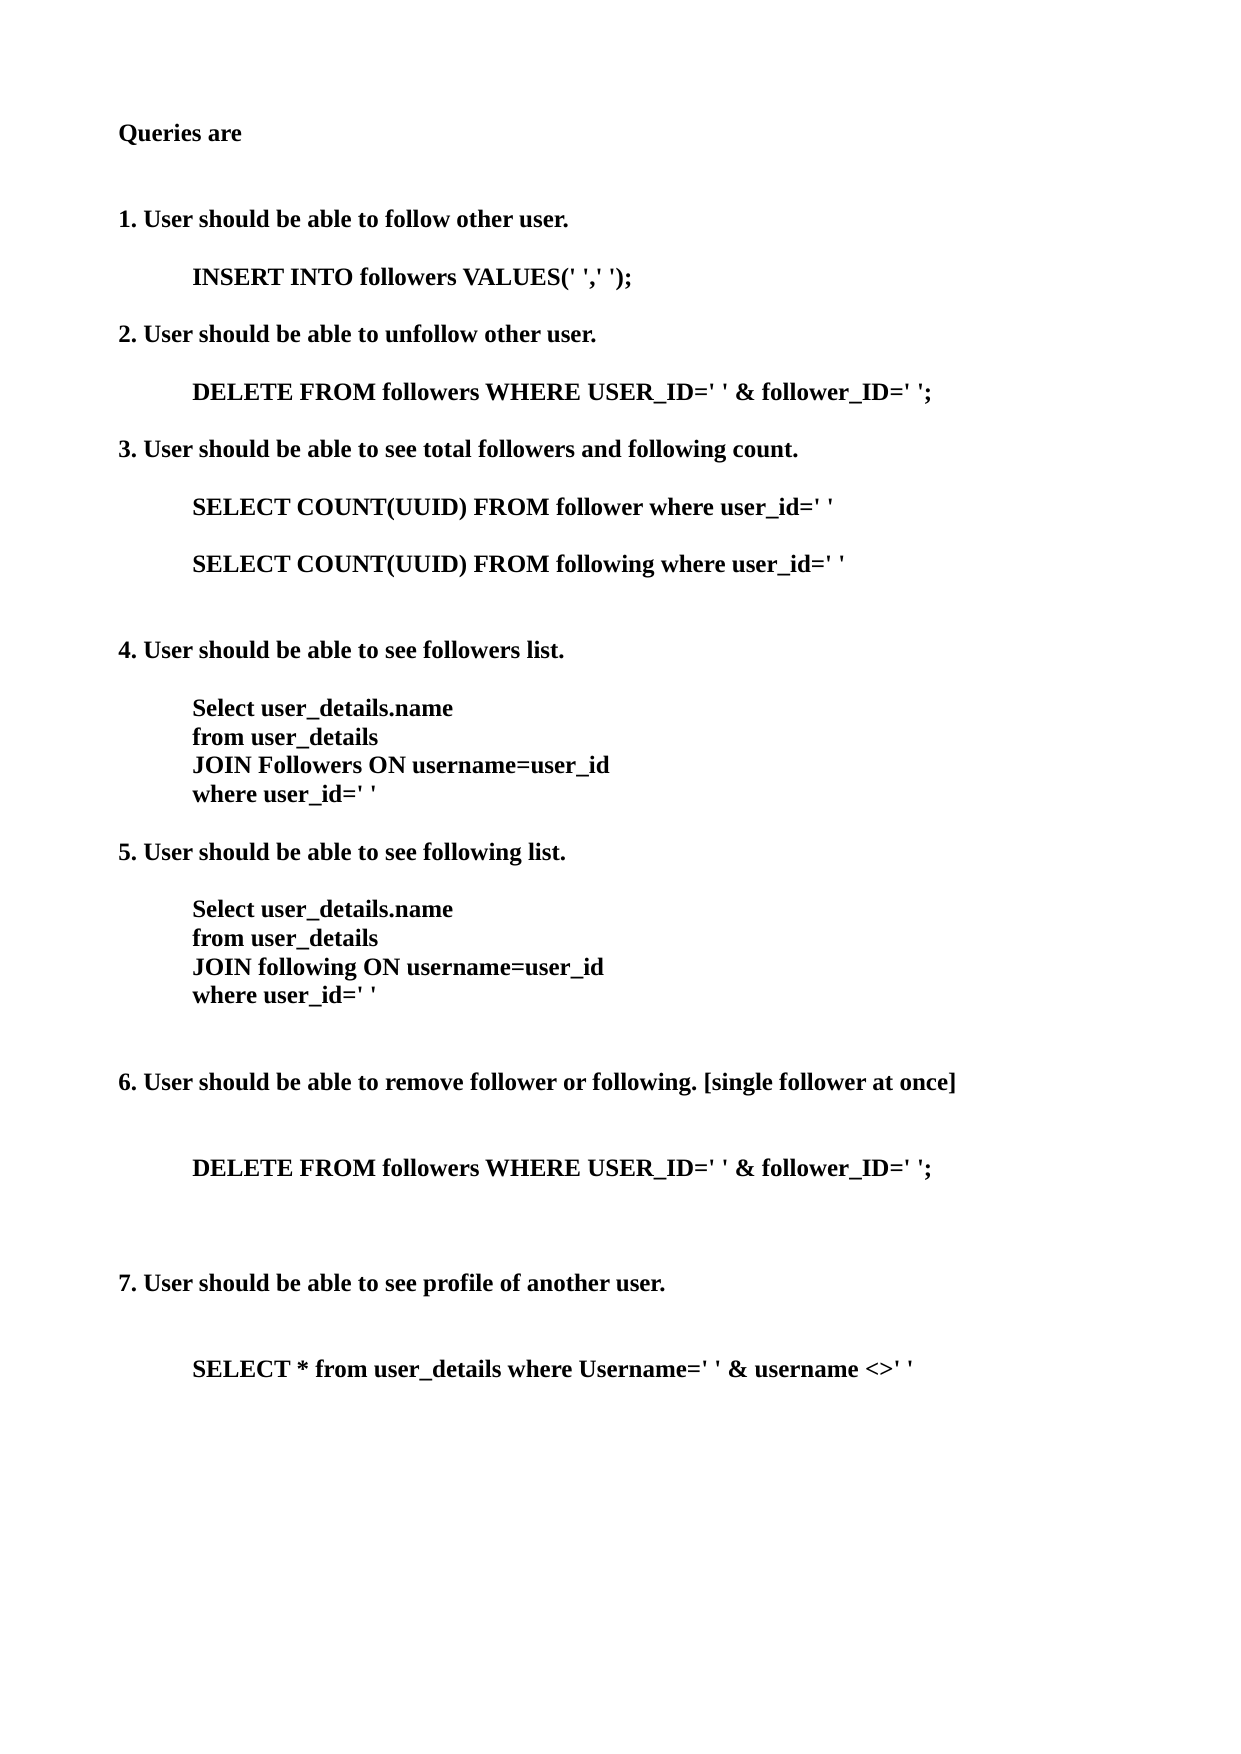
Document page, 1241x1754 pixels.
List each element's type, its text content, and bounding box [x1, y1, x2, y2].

text JOIN Followers ON username=user_id [118, 751, 1122, 779]
text SELECT * from user_details where Username=' ' & username <>' ' [118, 1354, 1122, 1383]
text Select user_details.name [118, 693, 1122, 722]
text 5. User should be able to see following list. [118, 837, 1122, 866]
text JOIN following ON username=user_id [118, 952, 1122, 981]
text where user_id=' ' [118, 779, 1122, 808]
text SELECT COUNT(UUID) FROM following where user_id=' ' [118, 549, 1122, 578]
text 2. User should be able to unfollow other user. [118, 319, 1122, 348]
text where user_id=' ' [118, 981, 1122, 1009]
text Queries are [118, 118, 1122, 147]
text DELETE FROM followers WHERE USER_ID=' ' & follower_ID=' '; [118, 377, 1122, 406]
text from user_details [118, 923, 1122, 952]
text 4. User should be able to see followers list. [118, 636, 1122, 664]
text 3. User should be able to see total followers and following count. [118, 434, 1122, 463]
text from user_details [118, 722, 1122, 751]
text SELECT COUNT(UUID) FROM follower where user_id=' ' [118, 492, 1122, 521]
text 6. User should be able to remove follower or following. [single follower at once] [118, 1067, 1122, 1096]
text Select user_details.name [118, 894, 1122, 923]
text 7. User should be able to see profile of another user. [118, 1268, 1122, 1297]
text 1. User should be able to follow other user. [118, 204, 1122, 233]
text INSERT INTO followers VALUES(' ',' '); [118, 262, 1122, 291]
text DELETE FROM followers WHERE USER_ID=' ' & follower_ID=' '; [118, 1153, 1122, 1182]
